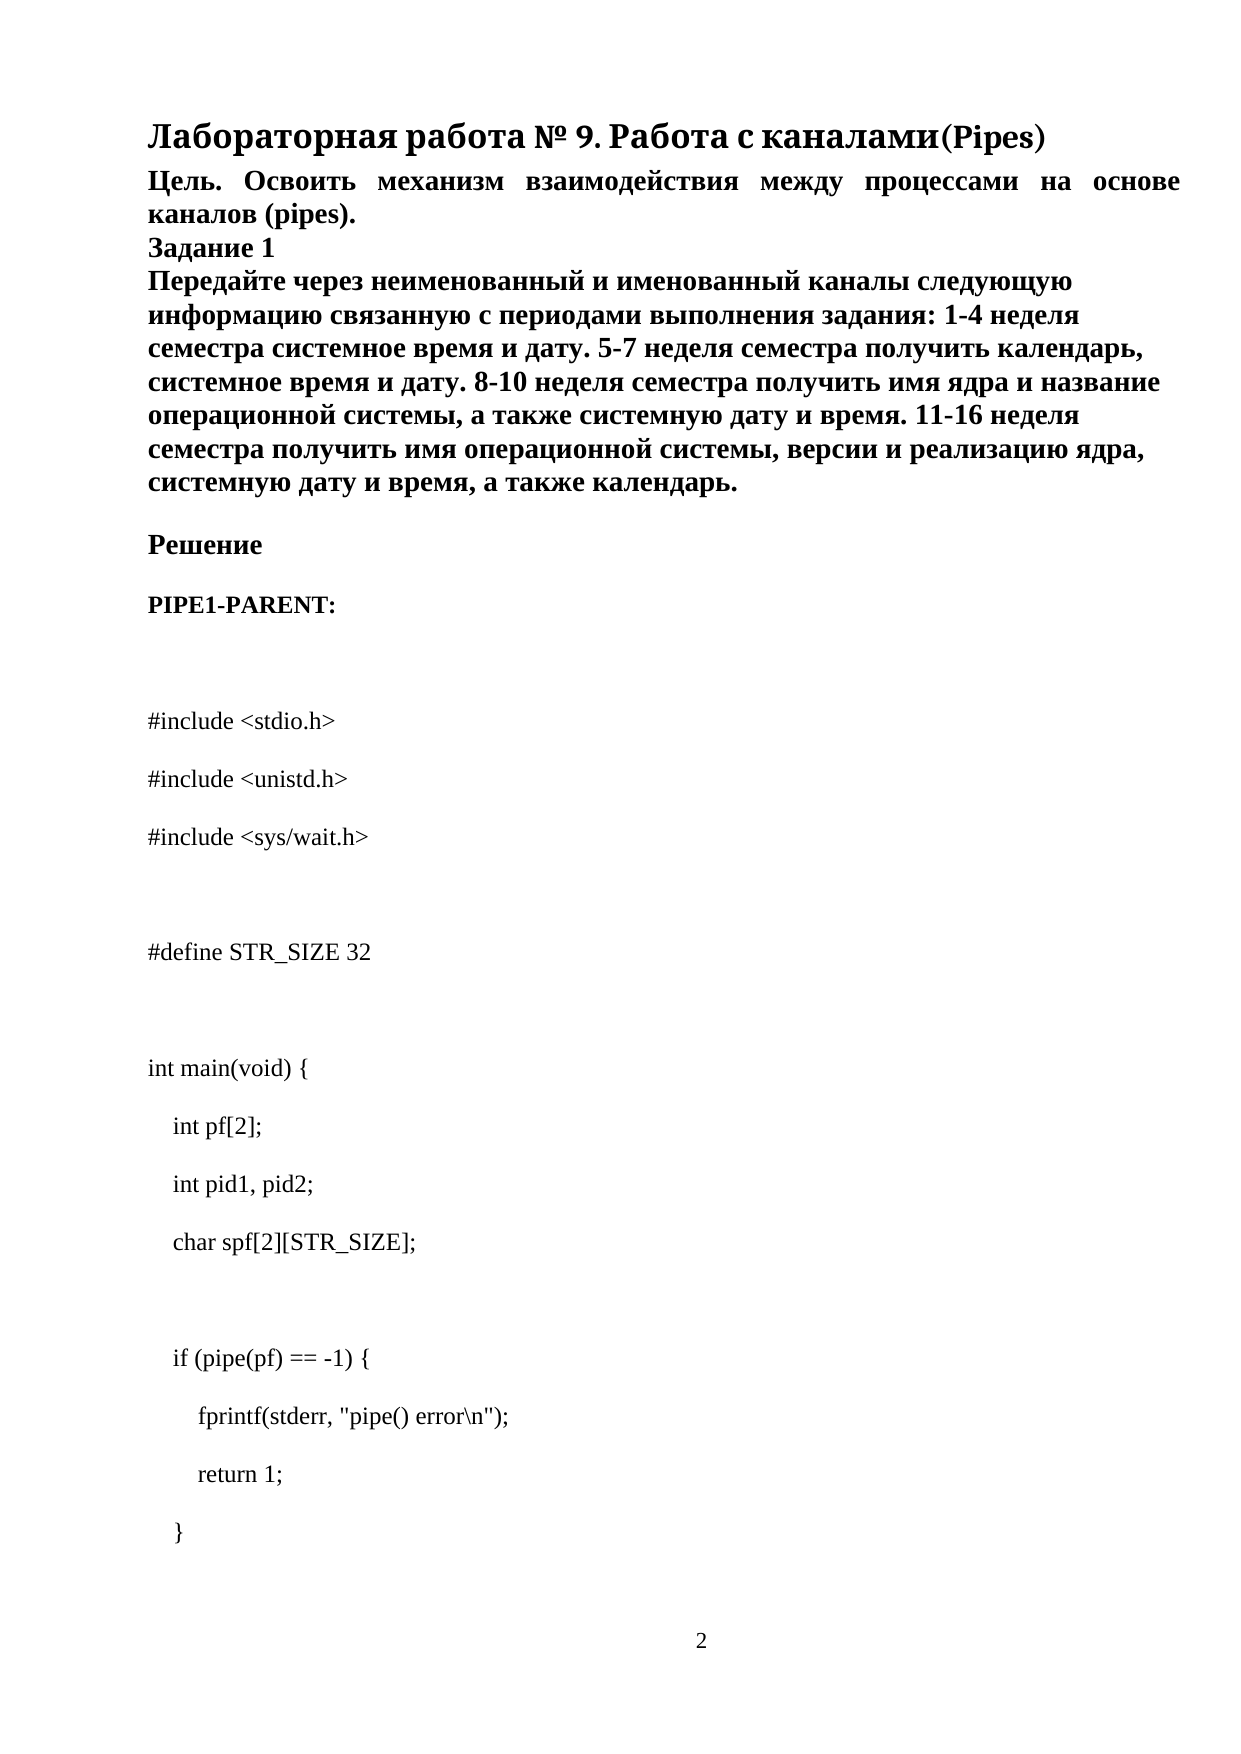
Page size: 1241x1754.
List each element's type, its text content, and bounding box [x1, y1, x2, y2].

text Задание 1 [148, 230, 1181, 263]
text Передайте через неименованный и именованный каналы следующую информацию связанную с периодами выполнения задания: 1-4 неделя семестра системное время и дату. 5-7 неделя семестра получить календарь, системное время и дату. 8-10 неделя семестра получить имя ядра и название операционной системы, а также системную дату и время. 11-16 неделя семестра получить имя операционной системы, версии и реализацию ядра, системную дату и время, а также календарь. [148, 263, 1181, 498]
text return 1; [148, 1459, 1181, 1487]
text if (pipe(pf) == -1) { [148, 1343, 1181, 1372]
text #include <stdio.h> [148, 706, 1181, 734]
text #include <unistd.h> [148, 764, 1181, 792]
text fprintf(stderr, "pipe() error\n"); [148, 1401, 1181, 1429]
text #define STR_SIZE 32 [148, 937, 1181, 966]
text Решение [148, 527, 1181, 561]
text PIPE1-PARENT: [148, 590, 1181, 619]
text char spf[2][STR_SIZE]; [148, 1227, 1181, 1256]
text #include <sys/wait.h> [148, 822, 1181, 850]
text int pid1, pid2; [148, 1169, 1181, 1198]
text int pf[2]; [148, 1111, 1181, 1140]
text Цель. Освоить механизм взаимодействия между процессами на основе каналов (pipes). [148, 163, 1181, 230]
text } [148, 1517, 1181, 1545]
subtitle Лабораторная работа № 9. Работа с каналами(Pipes) [148, 118, 1181, 156]
text int main(void) { [148, 1053, 1181, 1082]
